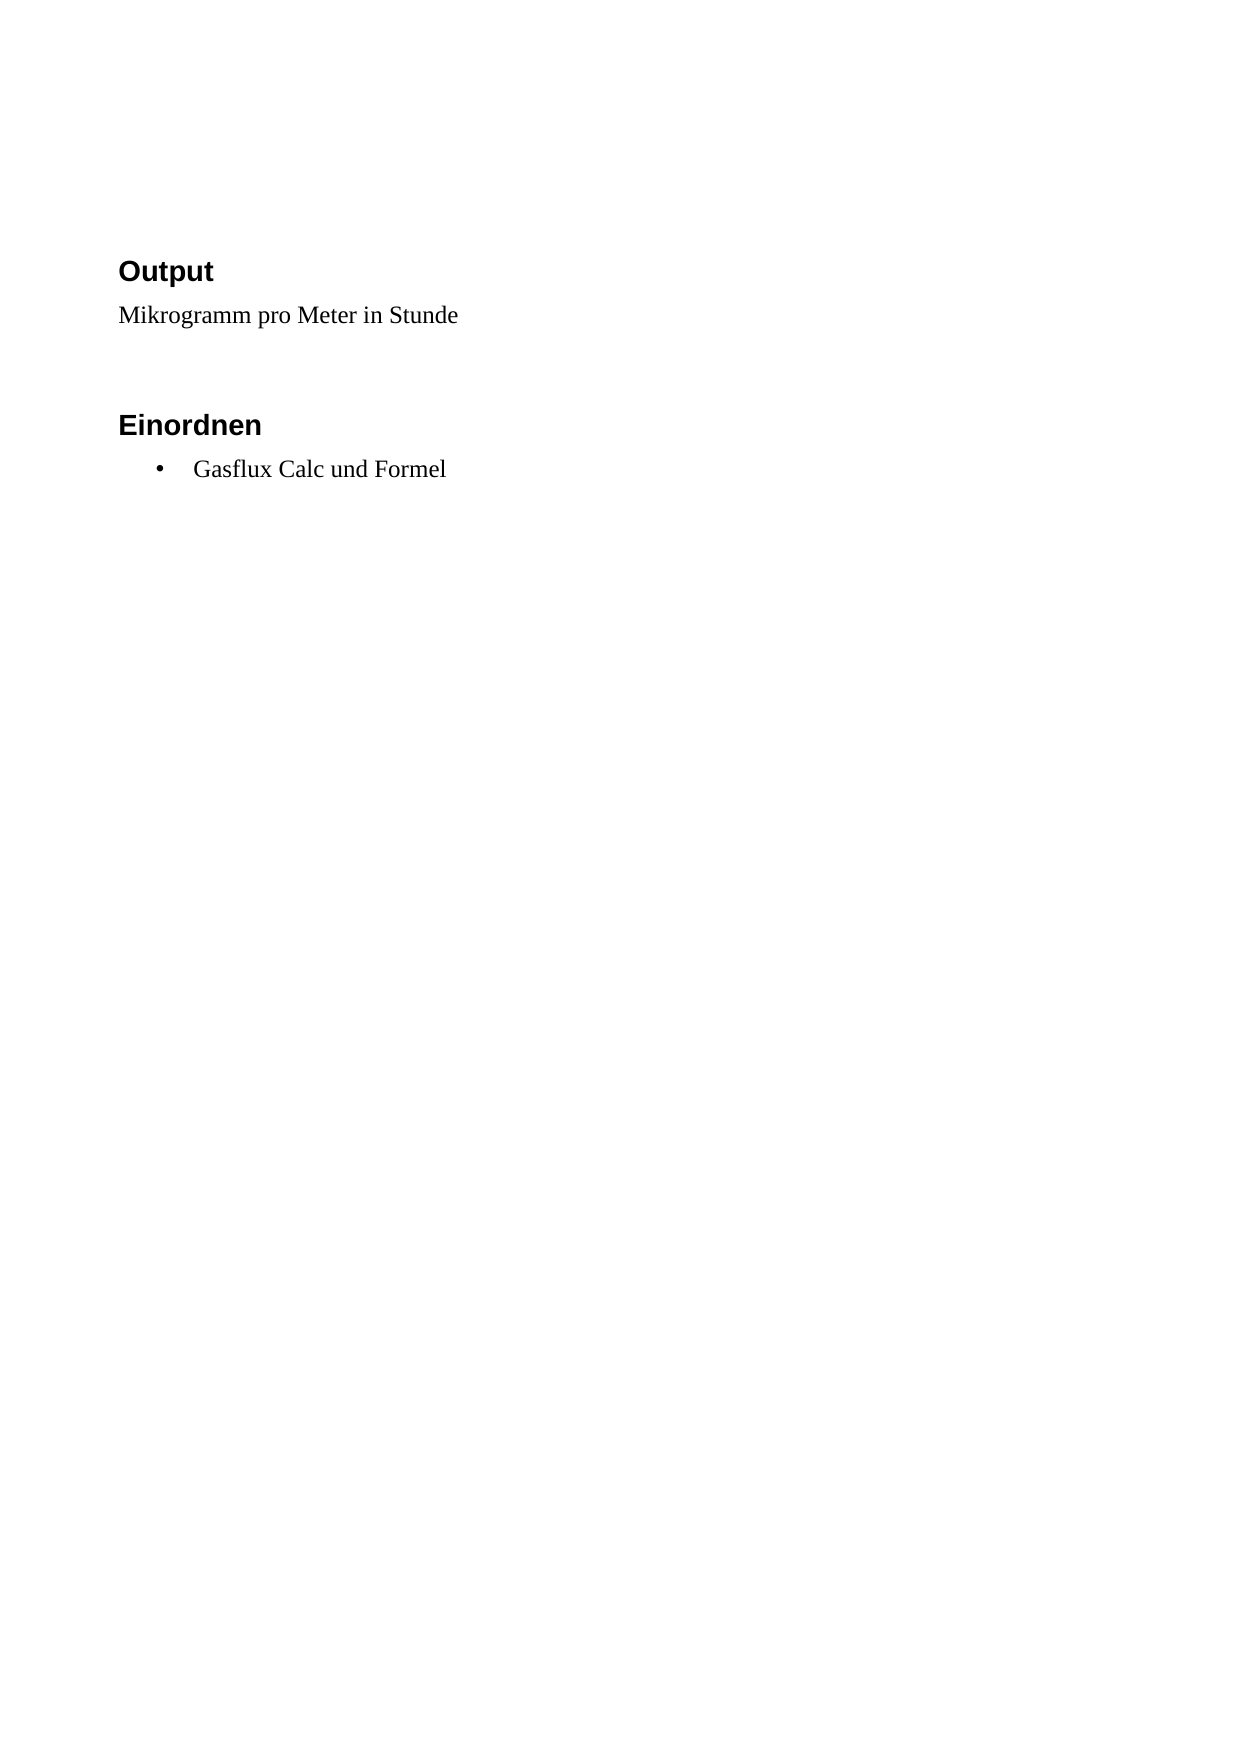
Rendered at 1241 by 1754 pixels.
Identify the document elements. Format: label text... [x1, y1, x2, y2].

text Mikrogramm pro Meter in Stunde [118, 300, 1122, 329]
list Gasflux Calc und Formel [156, 454, 1122, 483]
subtitle Einordnen [118, 408, 1122, 441]
subtitle Output [118, 254, 1122, 288]
